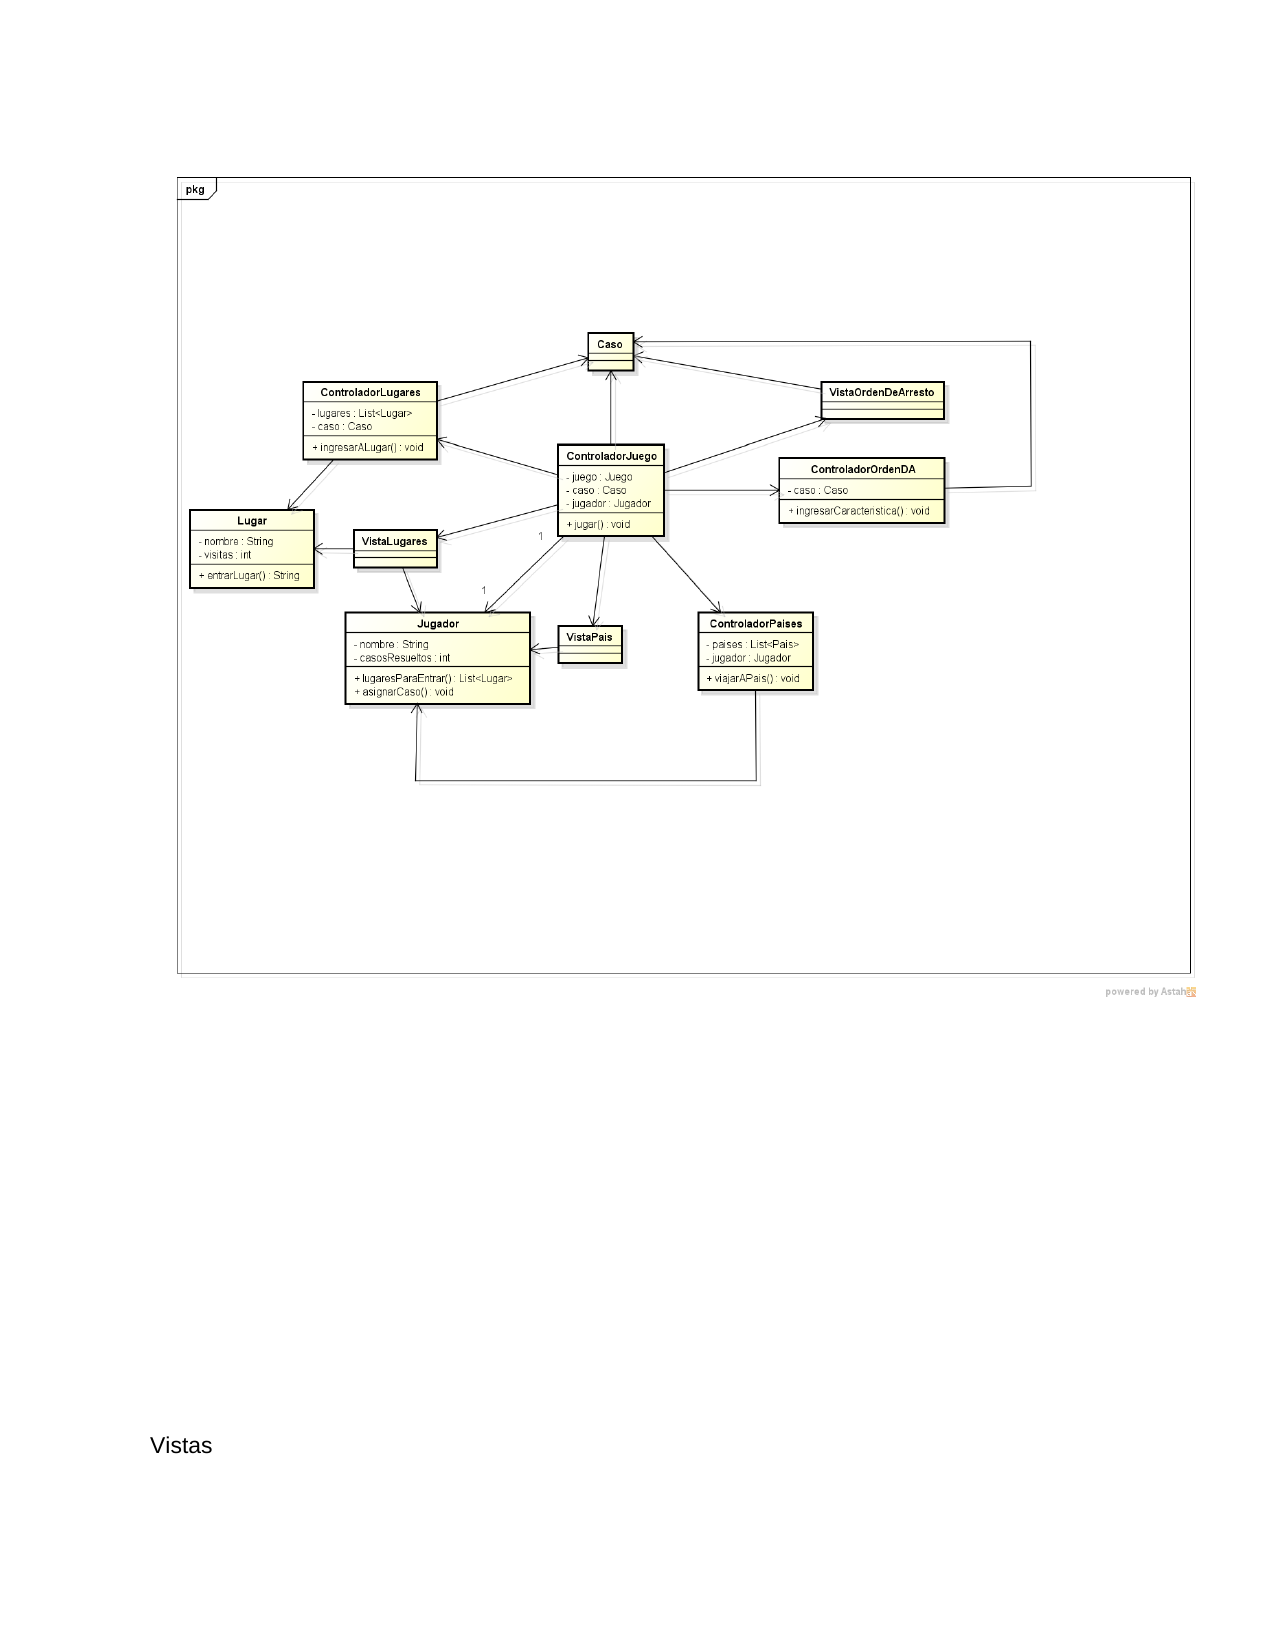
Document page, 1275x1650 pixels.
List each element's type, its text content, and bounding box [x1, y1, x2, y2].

picture [168, 168, 1199, 1000]
text Vistas [150, 1433, 1125, 1458]
